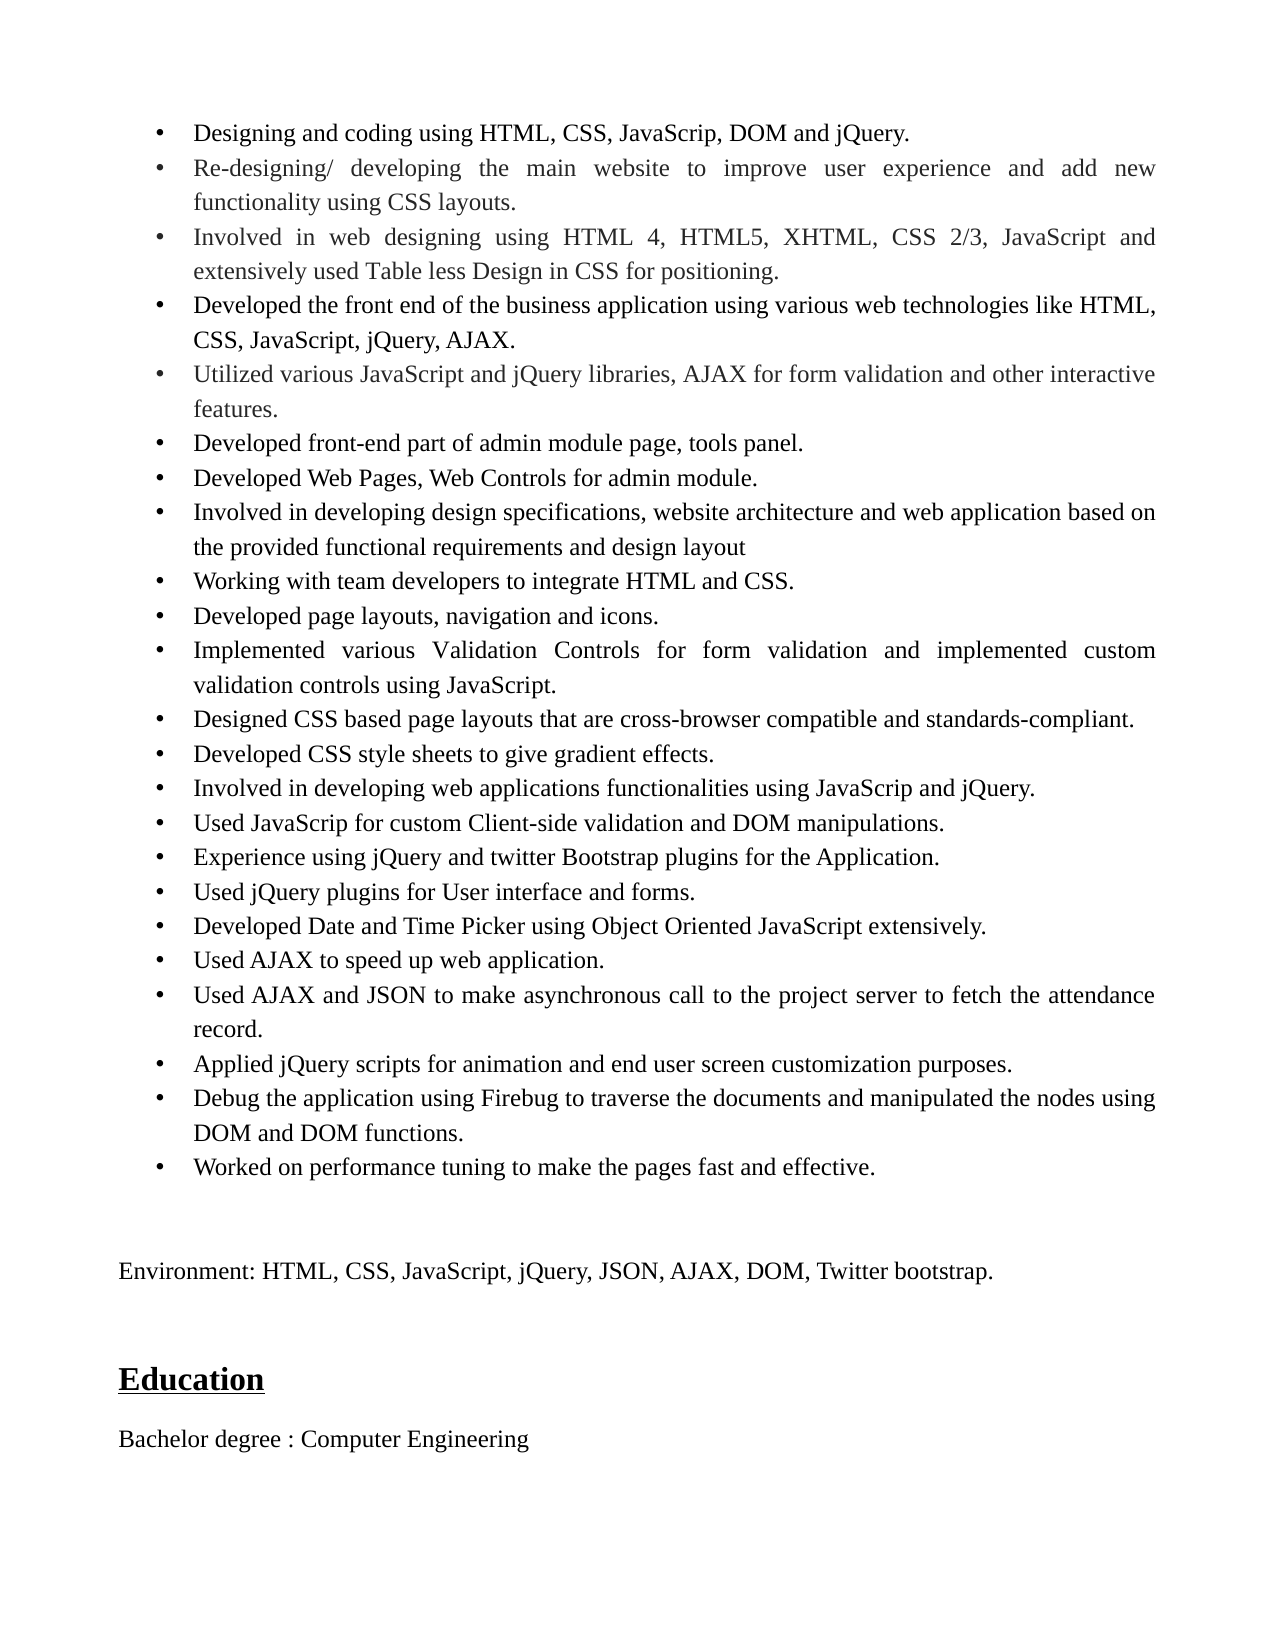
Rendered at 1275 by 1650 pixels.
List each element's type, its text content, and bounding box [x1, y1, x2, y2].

subtitle Education [118, 1359, 1157, 1398]
list Used JavaScrip for custom Client-side validation and DOM manipulations. [156, 808, 1157, 836]
list Involved in developing design specifications, website architecture and web application based on the provided functional requirements and design layout [156, 497, 1157, 561]
list Used AJAX to speed up web application. [156, 946, 1157, 974]
list Involved in web designing using HTML 4, HTML5, XHTML, CSS 2/3, JavaScript and extensively used Table less Design in CSS for positioning. [156, 222, 1157, 285]
list Utilized various JavaScript and jQuery libraries, AJAX for form validation and other interactive features. [156, 359, 1157, 423]
list Developed Web Pages, Web Controls for admin module. [156, 463, 1157, 492]
list Designing and coding using HTML, CSS, JavaScrip, DOM and jQuery. [156, 118, 1157, 147]
list Developed front-end part of admin module page, tools panel. [156, 428, 1157, 457]
list Used AJAX and JSON to make asynchronous call to the project server to fetch the attendance record. [156, 980, 1157, 1043]
list Debug the application using Firebug to traverse the documents and manipulated the nodes using DOM and DOM functions. [156, 1083, 1157, 1147]
list Developed page layouts, navigation and icons. [156, 601, 1157, 629]
list Involved in developing web applications functionalities using JavaScrip and jQuery. [156, 773, 1157, 802]
list Re-designing/ developing the main website to improve user experience and add new functionality using CSS layouts. [156, 153, 1157, 216]
list Developed CSS style sheets to give gradient effects. [156, 739, 1157, 767]
list Used jQuery plugins for User interface and forms. [156, 877, 1157, 905]
list Developed Date and Time Picker using Object Oriented JavaScript extensively. [156, 911, 1157, 940]
text Bachelor degree : Computer Engineering [118, 1424, 1157, 1453]
list Applied jQuery scripts for animation and end user screen customization purposes. [156, 1049, 1157, 1078]
list Designed CSS based page layouts that are cross-browser compatible and standards-compliant. [156, 704, 1157, 733]
list Working with team developers to integrate HTML and CSS. [156, 566, 1157, 595]
list Developed the front end of the business application using various web technologies like HTML, CSS, JavaScript, jQuery, AJAX. [156, 291, 1157, 354]
list Worked on performance tuning to make the pages fast and effective. [156, 1152, 1157, 1181]
text Environment: HTML, CSS, JavaScript, jQuery, JSON, AJAX, DOM, Twitter bootstrap. [118, 1256, 1157, 1285]
list Implemented various Validation Controls for form validation and implemented custom validation controls using JavaScript. [156, 635, 1157, 698]
list Experience using jQuery and twitter Bootstrap plugins for the Application. [156, 842, 1157, 871]
